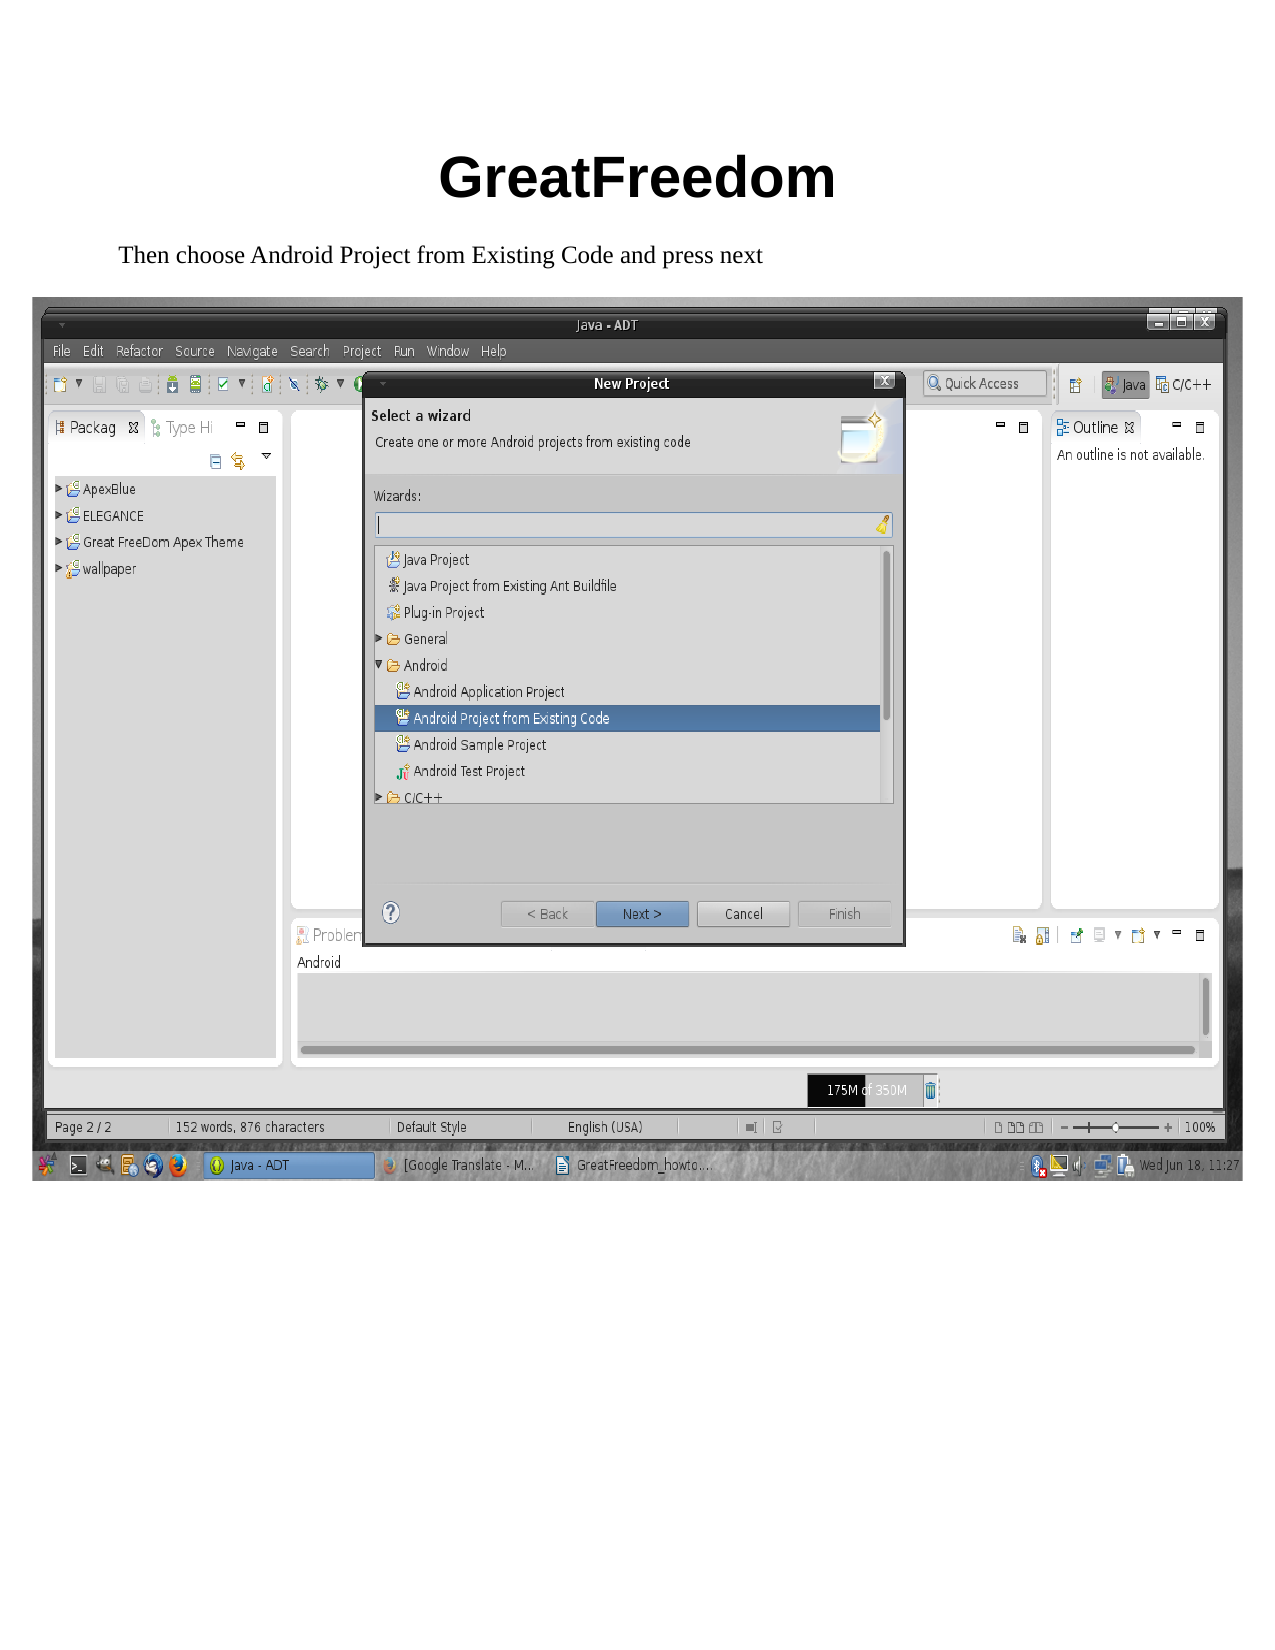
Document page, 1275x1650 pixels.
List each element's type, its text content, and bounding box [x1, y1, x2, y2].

text Then choose Android Project from Existing Code and press next [118, 240, 1157, 268]
picture [32, 297, 1243, 1181]
